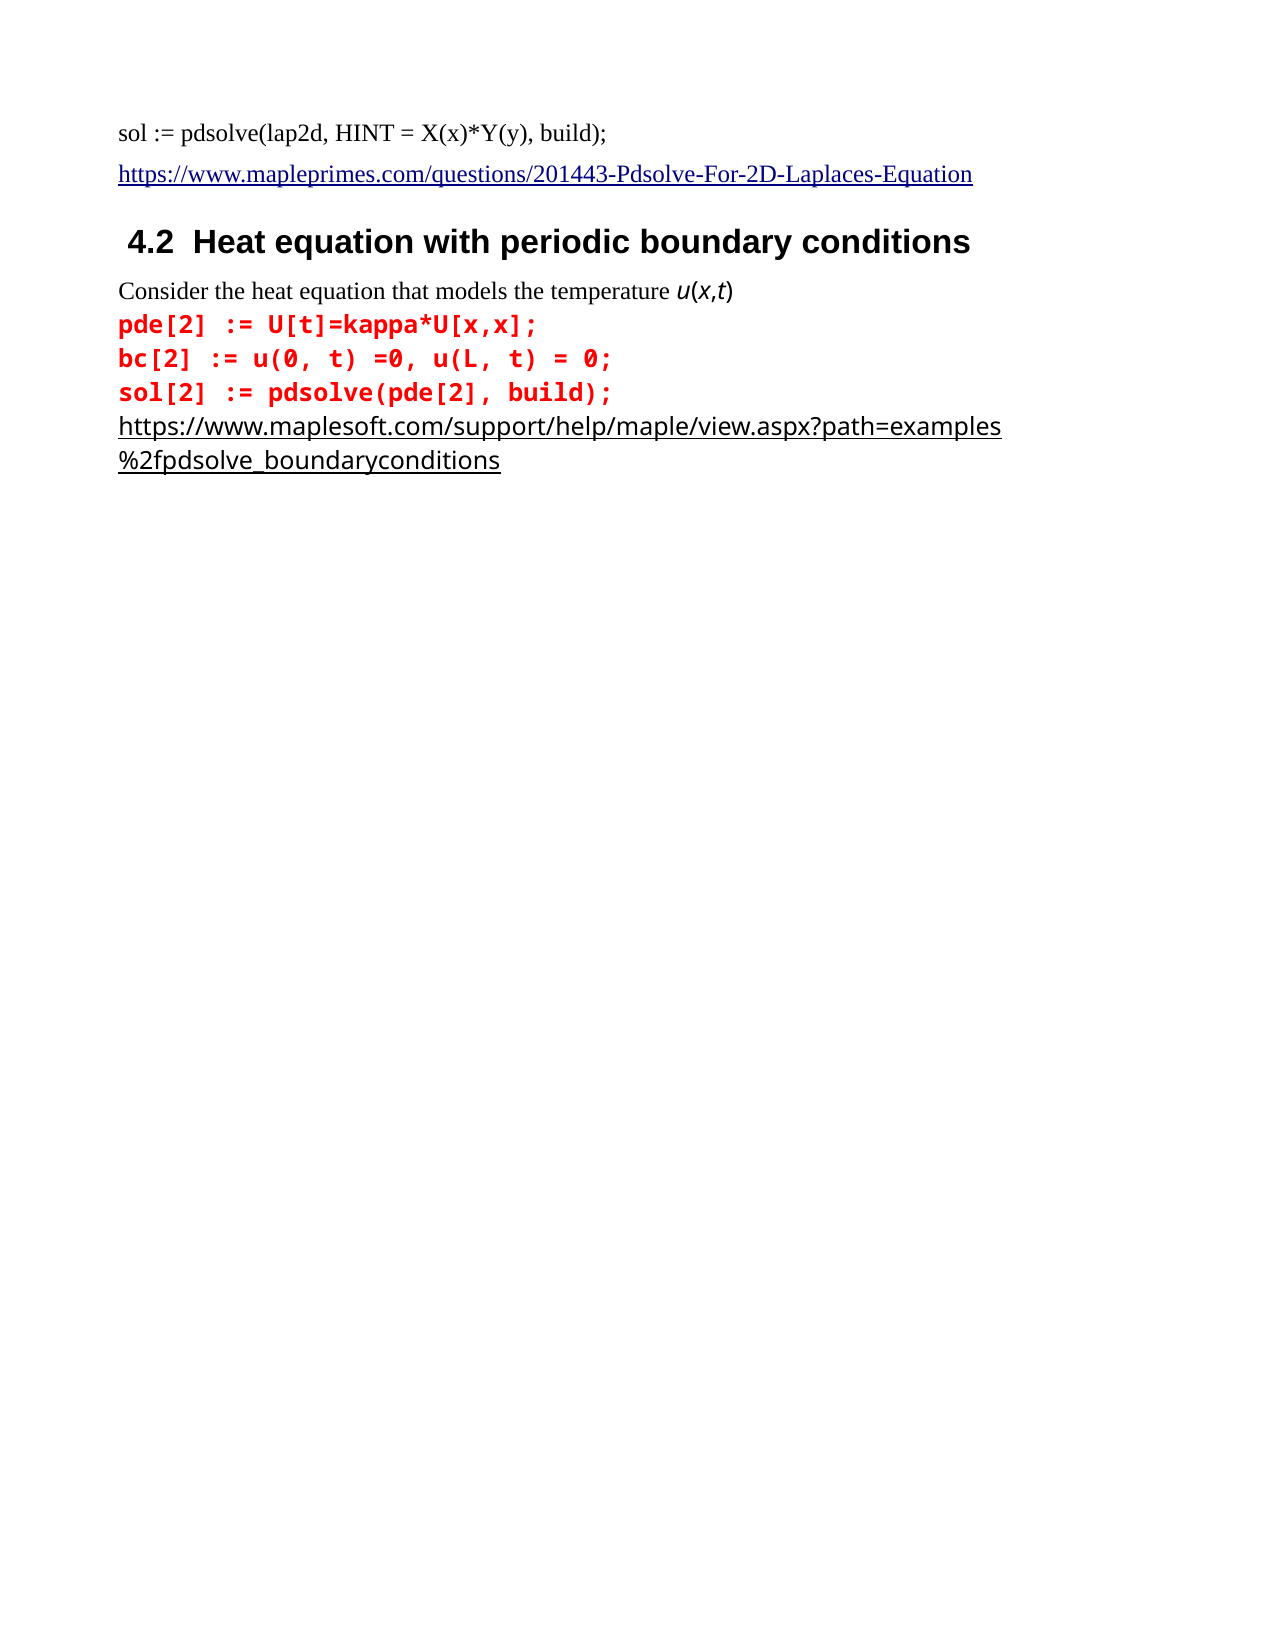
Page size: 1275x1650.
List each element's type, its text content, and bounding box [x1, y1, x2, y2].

text sol[2] := pdsolve(pde[2], build); [118, 375, 1157, 409]
text https://www.mapleprimes.com/questions/201443-Pdsolve-For-2D-Laplaces-Equation [118, 159, 1157, 188]
text https://www.maplesoft.com/support/help/maple/view.aspx?path=examples%2fpdsolve_boundaryconditions [118, 409, 1157, 477]
text sol := pdsolve(lap2d, HINT = X(x)*Y(y), build); [118, 118, 1157, 147]
subtitle Heat equation with periodic boundary conditions [118, 221, 1157, 260]
text Consider the heat equation that models the temperature u(x,t) [118, 273, 1157, 307]
text bc[2] := u(0, t) =0, u(L, t) = 0; [118, 341, 1157, 375]
text pde[2] := U[t]=kappa*U[x,x]; [118, 307, 1157, 341]
